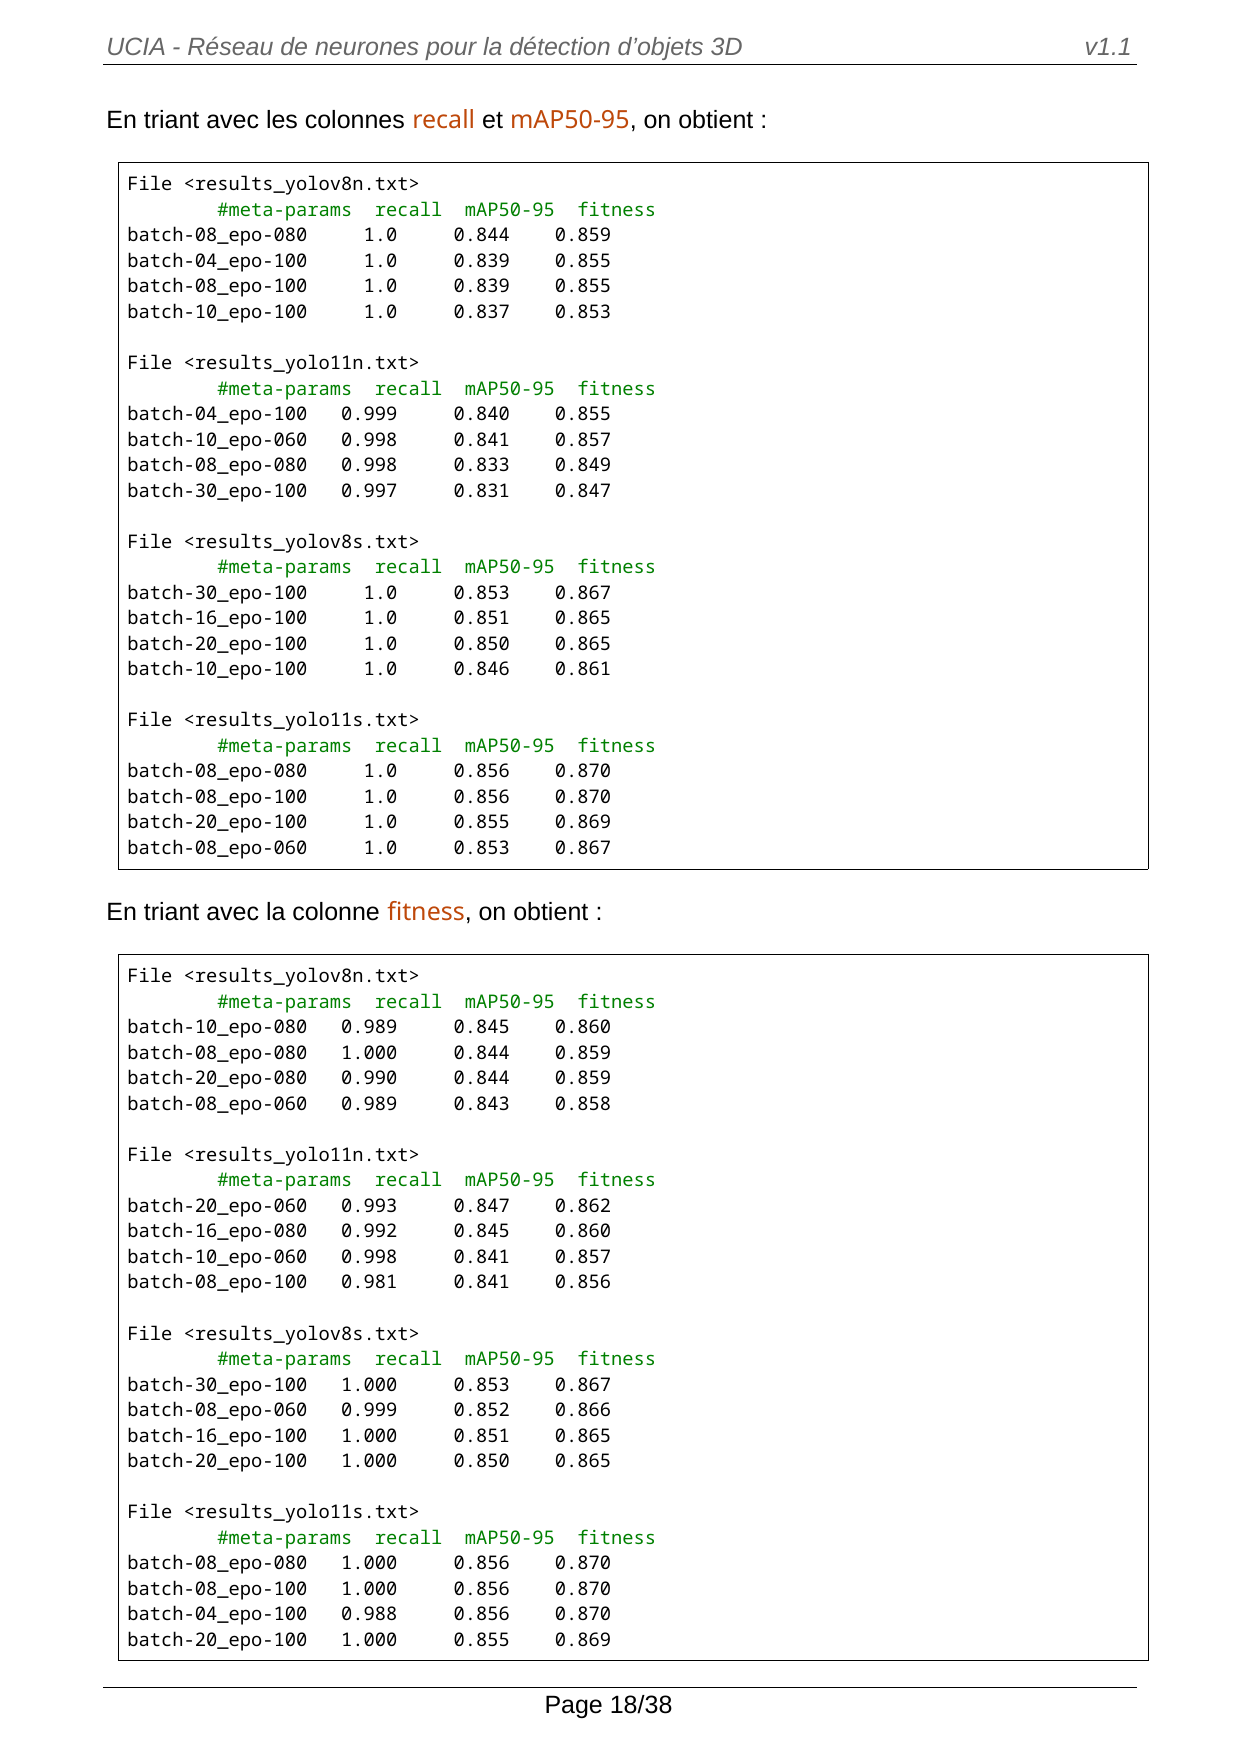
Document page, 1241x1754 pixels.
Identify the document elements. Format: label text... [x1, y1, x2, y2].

text batch-16_epo-080 0.992 0.845 0.860 [127, 1218, 1139, 1243]
text batch-08_epo-080 1.0 0.844 0.859 [127, 222, 1139, 247]
text batch-20_epo-100 1.0 0.855 0.869 [127, 809, 1139, 834]
text File <results_yolo11s.txt> [127, 1498, 1139, 1524]
text batch-10_epo-100 1.0 0.846 0.861 [127, 656, 1139, 681]
text batch-30_epo-100 0.997 0.831 0.847 [127, 477, 1139, 502]
text #meta-params recall mAP50-95 fitness [127, 196, 1139, 222]
text batch-04_epo-100 1.0 0.839 0.855 [127, 247, 1139, 273]
text #meta-params recall mAP50-95 fitness [127, 1345, 1139, 1371]
text batch-16_epo-100 1.000 0.851 0.865 [127, 1422, 1139, 1447]
text batch-08_epo-080 1.000 0.844 0.859 [127, 1039, 1139, 1065]
text batch-08_epo-060 0.999 0.852 0.866 [127, 1396, 1139, 1422]
text #meta-params recall mAP50-95 fitness [127, 553, 1139, 579]
text batch-20_epo-060 0.993 0.847 0.862 [127, 1192, 1139, 1218]
text #meta-params recall mAP50-95 fitness [127, 1524, 1139, 1549]
text batch-08_epo-080 1.000 0.856 0.870 [127, 1549, 1139, 1575]
text En triant avec la colonne fitness, on obtient : [106, 894, 1134, 928]
text batch-10_epo-060 0.998 0.841 0.857 [127, 1243, 1139, 1269]
text File <results_yolo11n.txt> [127, 349, 1139, 375]
text batch-16_epo-100 1.0 0.851 0.865 [127, 604, 1139, 630]
text batch-08_epo-060 0.989 0.843 0.858 [127, 1090, 1139, 1116]
text batch-08_epo-080 1.0 0.856 0.870 [127, 758, 1139, 783]
text batch-08_epo-100 0.981 0.841 0.856 [127, 1269, 1139, 1294]
text En triant avec les colonnes recall et mAP50-95, on obtient : [106, 102, 1134, 136]
text File <results_yolov8n.txt> [127, 963, 1139, 988]
text batch-08_epo-100 1.0 0.856 0.870 [127, 783, 1139, 809]
text batch-30_epo-100 1.000 0.853 0.867 [127, 1371, 1139, 1396]
text File <results_yolov8s.txt> [127, 528, 1139, 553]
text batch-08_epo-080 0.998 0.833 0.849 [127, 451, 1139, 477]
text #meta-params recall mAP50-95 fitness [127, 988, 1139, 1014]
text batch-08_epo-100 1.0 0.839 0.855 [127, 273, 1139, 298]
text #meta-params recall mAP50-95 fitness [127, 1167, 1139, 1192]
text batch-04_epo-100 0.988 0.856 0.870 [127, 1601, 1139, 1626]
text batch-20_epo-100 1.000 0.855 0.869 [127, 1626, 1139, 1652]
text batch-20_epo-080 0.990 0.844 0.859 [127, 1065, 1139, 1090]
text File <results_yolo11n.txt> [127, 1141, 1139, 1167]
text batch-20_epo-100 1.000 0.850 0.865 [127, 1447, 1139, 1473]
text File <results_yolo11s.txt> [127, 707, 1139, 732]
text File <results_yolov8s.txt> [127, 1320, 1139, 1345]
text batch-04_epo-100 0.999 0.840 0.855 [127, 400, 1139, 426]
text batch-10_epo-080 0.989 0.845 0.860 [127, 1014, 1139, 1039]
text batch-08_epo-060 1.0 0.853 0.867 [127, 834, 1139, 860]
text batch-10_epo-100 1.0 0.837 0.853 [127, 298, 1139, 324]
text batch-08_epo-100 1.000 0.856 0.870 [127, 1575, 1139, 1601]
text batch-30_epo-100 1.0 0.853 0.867 [127, 579, 1139, 604]
text #meta-params recall mAP50-95 fitness [127, 732, 1139, 758]
text File <results_yolov8n.txt> [127, 171, 1139, 196]
text #meta-params recall mAP50-95 fitness [127, 375, 1139, 400]
text batch-10_epo-060 0.998 0.841 0.857 [127, 426, 1139, 451]
text batch-20_epo-100 1.0 0.850 0.865 [127, 630, 1139, 656]
